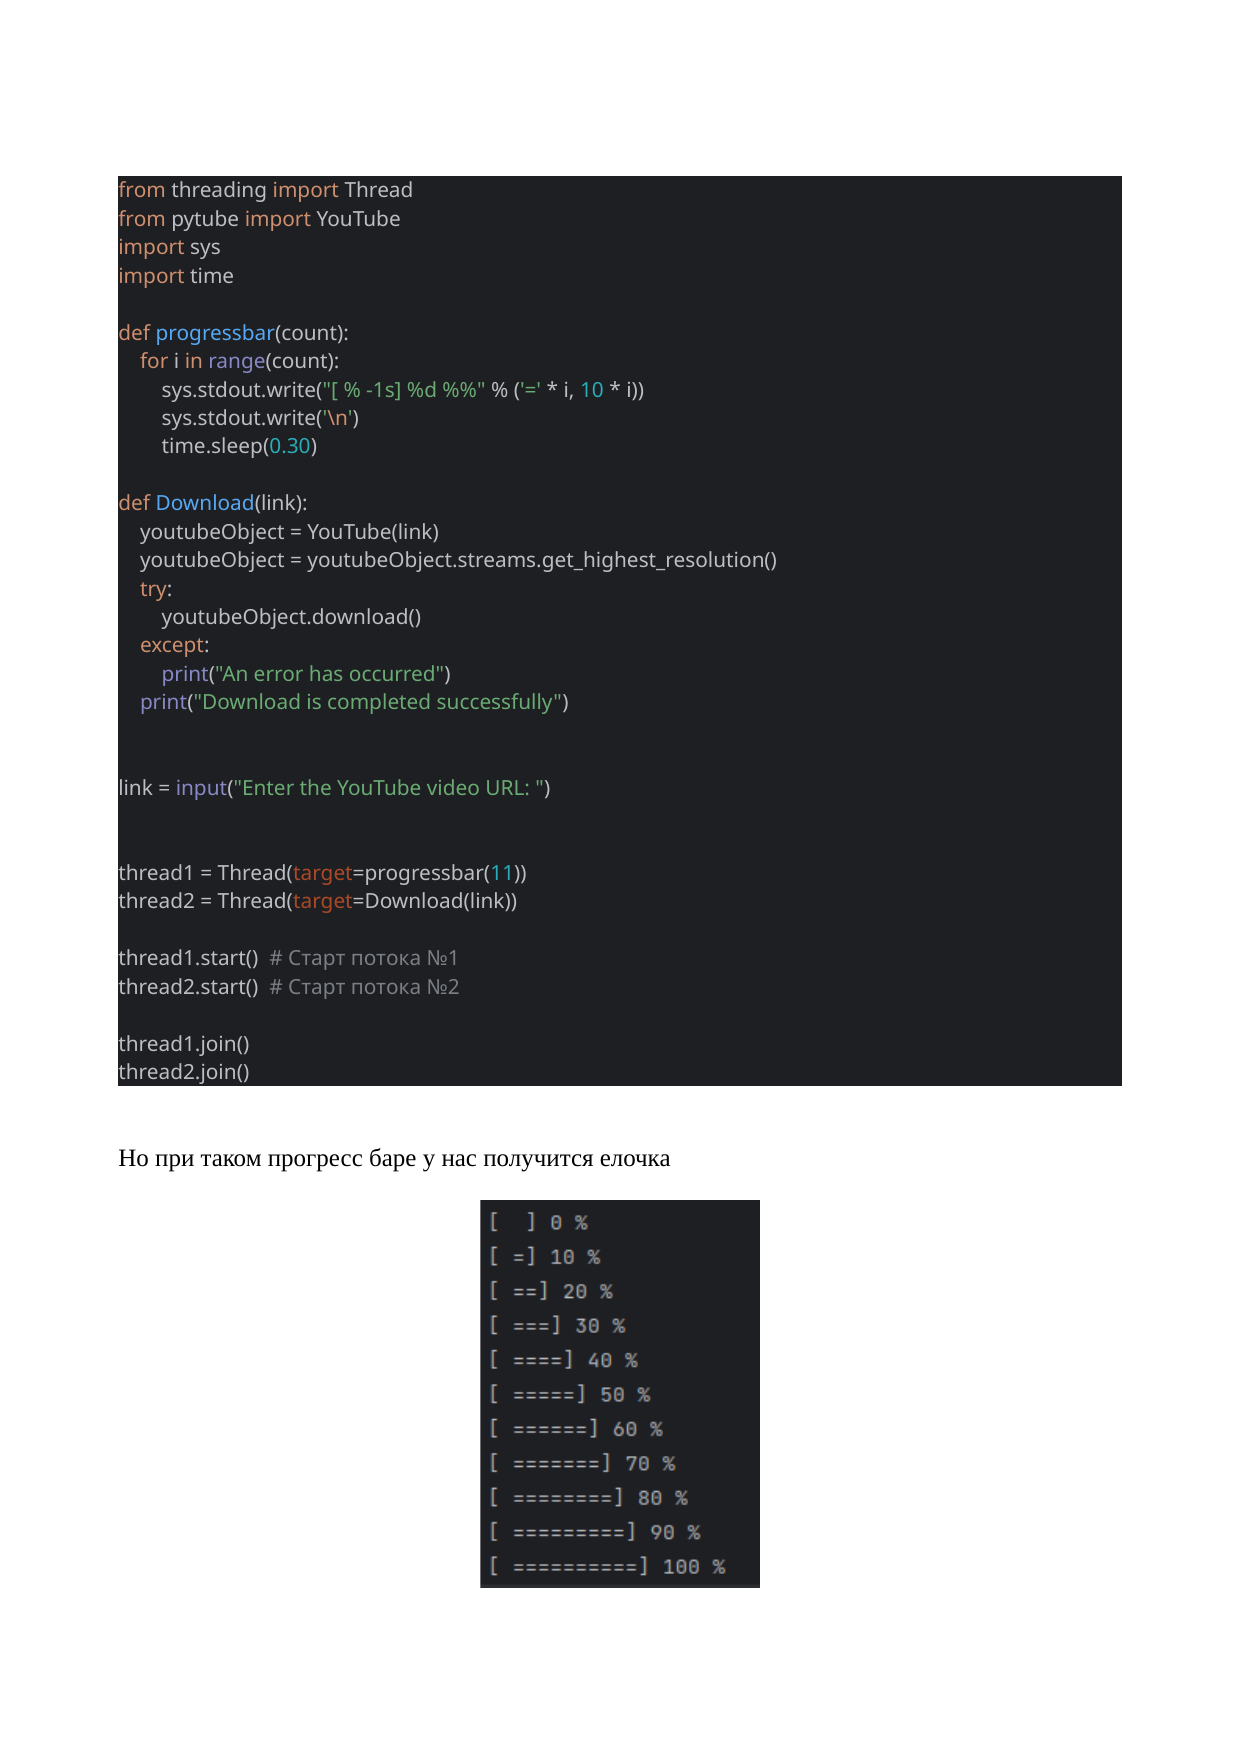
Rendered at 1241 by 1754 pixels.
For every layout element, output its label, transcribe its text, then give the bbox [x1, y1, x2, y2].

picture [480, 1200, 760, 1588]
text Но при таком прогресс баре у нас получится елочка [118, 1143, 1122, 1172]
text from threading import Thread from pytube import YouTube import sys import time def progressbar(count): for i in range(count): sys.stdout.write("[ % -1s] %d %%" % ('=' * i, 10 * i)) sys.stdout.write('\n') time.sleep(0.30) def Download(link): youtubeObject = YouTube(link) youtubeObject = youtubeObject.streams.get_highest_resolution() try: youtubeObject.download() except: print("An error has occurred") print("Download is completed successfully") link = input("Enter the YouTube video URL: ") thread1 = Thread(target=progressbar(11)) thread2 = Thread(target=Download(link)) thread1.start() # Старт потока №1 thread2.start() # Старт потока №2 thread1.join() thread2.join() [118, 176, 1122, 1086]
